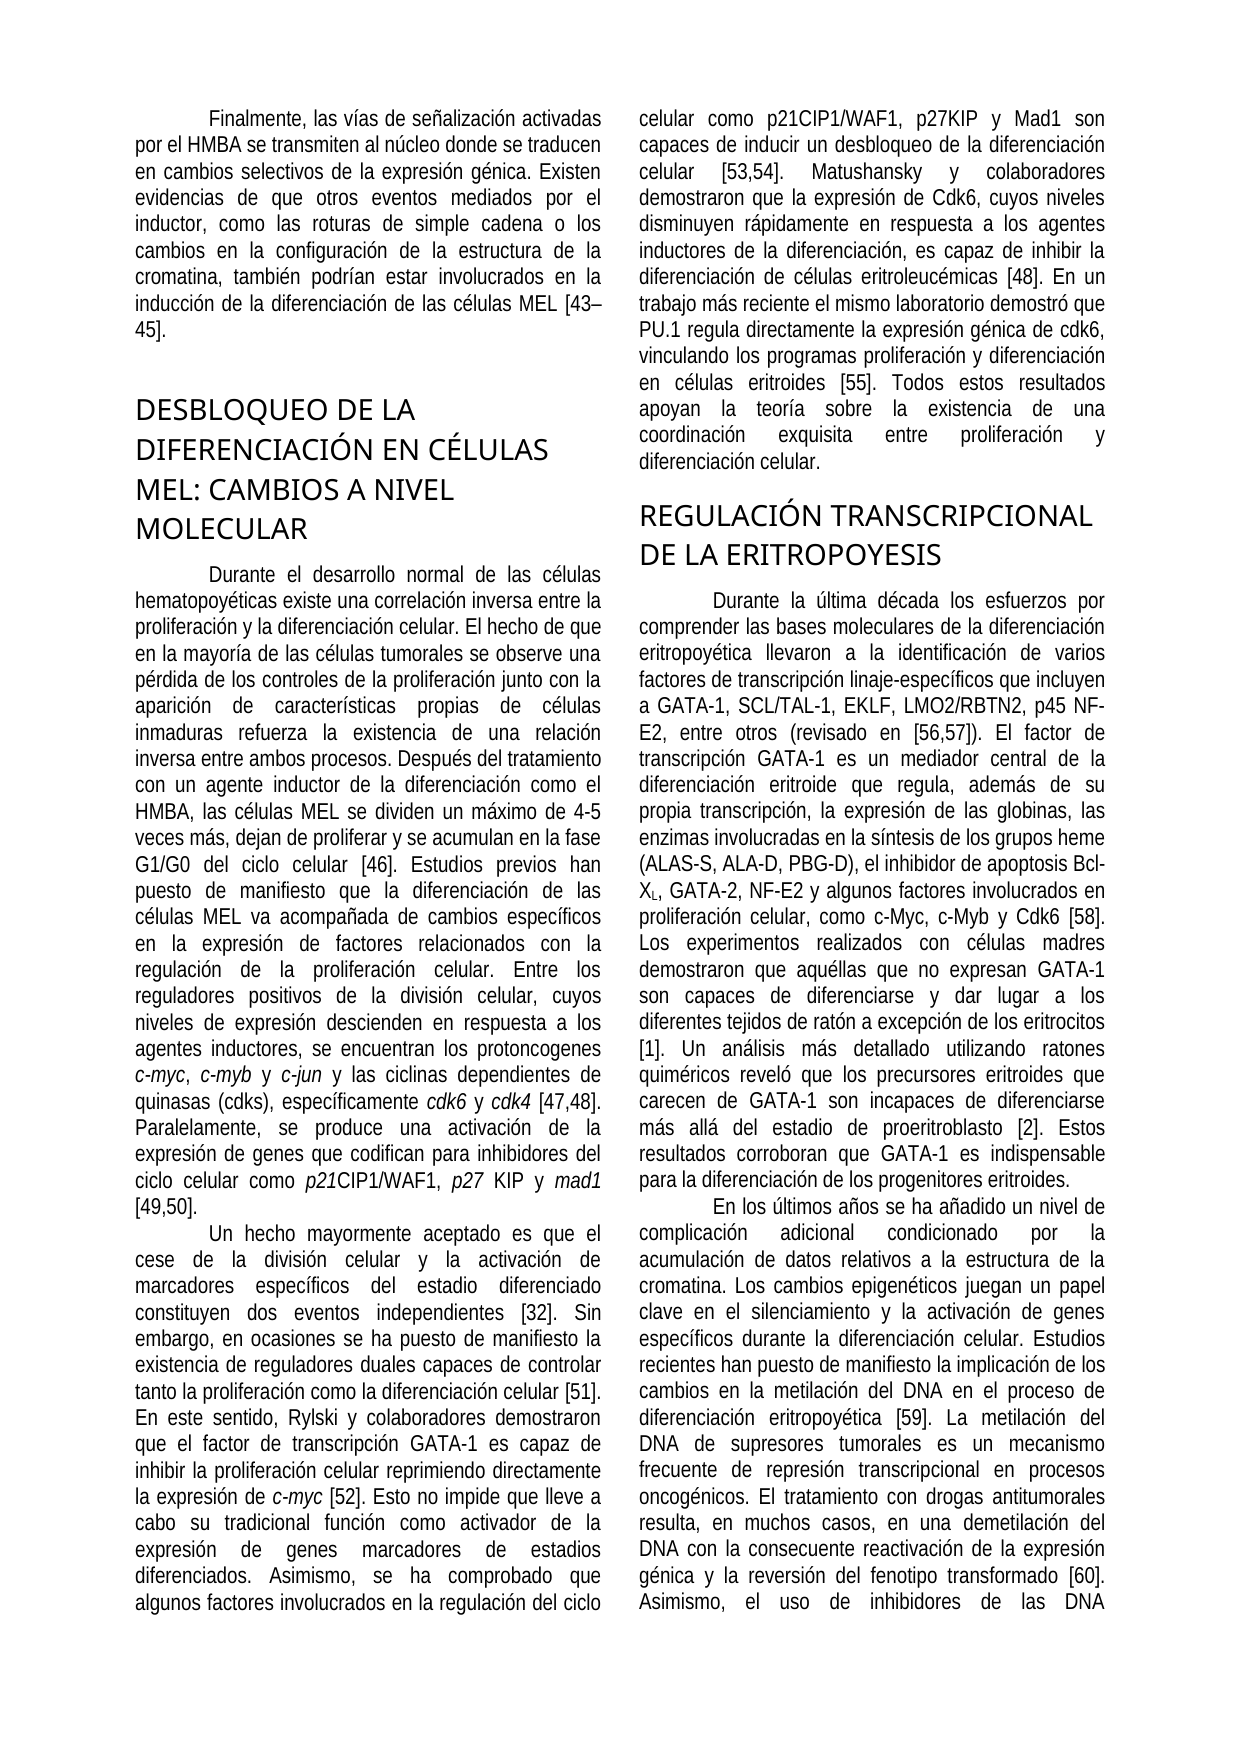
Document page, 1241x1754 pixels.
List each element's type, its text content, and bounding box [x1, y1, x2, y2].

text Un hecho mayormente aceptado es que el cese de la división celular y la activación de marcadores específicos del estadio diferenciado constituyen dos eventos independientes [32]. Sin embargo, en ocasiones se ha puesto de manifiesto la existencia de reguladores duales capaces de controlar tanto la proliferación como la diferenciación celular [51]. En este sentido, Rylski y colaboradores demostraron que el factor de transcripción GATA-1 es capaz de inhibir la proliferación celular reprimiendo directamente la expresión de c-myc [52]. Esto no impide que lleve a cabo su tradicional función como activador de la expresión de genes marcadores de estadios diferenciados. Asimismo, se ha comprobado que algunos factores involucrados en la regulación del ciclo [135, 1219, 601, 1615]
text Durante la última década los esfuerzos por comprender las bases moleculares de la diferenciación eritropoyética llevaron a la identificación de varios factores de transcripción linaje-específicos que incluyen a GATA-1, SCL/TAL-1, EKLF, LMO2/RBTN2, p45 NF-E2, entre otros (revisado en [56,57]). El factor de transcripción GATA-1 es un mediador central de la diferenciación eritroide que regula, además de su propia transcripción, la expresión de las globinas, las enzimas involucradas en la síntesis de los grupos heme (ALAS-S, ALA-D, PBG-D), el inhibidor de apoptosis Bcl-XL, GATA-2, NF-E2 y algunos factores involucrados en proliferación celular, como c-Myc, c-Myb y Cdk6 [58]. Los experimentos realizados con células madres demostraron que aquéllas que no expresan GATA-1 son capaces de diferenciarse y dar lugar a los diferentes tejidos de ratón a excepción de los eritrocitos [1]. Un análisis más detallado utilizando ratones quiméricos reveló que los precursores eritroides que carecen de GATA-1 son incapaces de diferenciarse más allá del estadio de proeritroblasto [2]. Estos resultados corroboran que GATA-1 es indispensable para la diferenciación de los progenitores eritroides. [639, 587, 1105, 1193]
subtitle DESBLOQUEO DE LA DIFERENCIACIÓN EN CÉLULAS MEL: CAMBIOS A NIVEL MOLECULAR [135, 389, 601, 548]
text celular como p21CIP1/WAF1, p27KIP y Mad1 son capaces de inducir un desbloqueo de la diferenciación celular [53,54]. Matushansky y colaboradores demostraron que la expresión de Cdk6, cuyos niveles disminuyen rápidamente en respuesta a los agentes inductores de la diferenciación, es capaz de inhibir la diferenciación de células eritroleucémicas [48]. En un trabajo más reciente el mismo laboratorio demostró que PU.1 regula directamente la expresión génica de cdk6, vinculando los programas proliferación y diferenciación en células eritroides [55]. Todos estos resultados apoyan la teoría sobre la existencia de una coordinación exquisita entre proliferación y diferenciación celular. [639, 105, 1105, 474]
subtitle REGULACIÓN TRANSCRIPCIONAL DE LA ERITROPOYESIS [639, 495, 1105, 574]
text En los últimos años se ha añadido un nivel de complicación adicional condicionado por la acumulación de datos relativos a la estructura de la cromatina. Los cambios epigenéticos juegan un papel clave en el silenciamiento y la activación de genes específicos durante la diferenciación celular. Estudios recientes han puesto de manifiesto la implicación de los cambios en la metilación del DNA en el proceso de diferenciación eritropoyética [59]. La metilación del DNA de supresores tumorales es un mecanismo frecuente de represión transcripcional en procesos oncogénicos. El tratamiento con drogas antitumorales resulta, en muchos casos, en una demetilación del DNA con la consecuente reactivación de la expresión génica y la reversión del fenotipo transformado [60]. Asimismo, el uso de inhibidores de las DNA [639, 1193, 1105, 1614]
text Finalmente, las vías de señalización activadas por el HMBA se transmiten al núcleo donde se traducen en cambios selectivos de la expresión génica. Existen evidencias de que otros eventos mediados por el inductor, como las roturas de simple cadena o los cambios en la configuración de la estructura de la cromatina, también podrían estar involucrados en la inducción de la diferenciación de las células MEL [43–45]. [135, 105, 601, 342]
text Durante el desarrollo normal de las células hematopoyéticas existe una correlación inversa entre la proliferación y la diferenciación celular. El hecho de que en la mayoría de las células tumorales se observe una pérdida de los controles de la proliferación junto con la aparición de características propias de células inmaduras refuerza la existencia de una relación inversa entre ambos procesos. Después del tratamiento con un agente inductor de la diferenciación como el HMBA, las células MEL se dividen un máximo de 4-5 veces más, dejan de proliferar y se acumulan en la fase G1/G0 del ciclo celular [46]. Estudios previos han puesto de manifiesto que la diferenciación de las células MEL va acompañada de cambios específicos en la expresión de factores relacionados con la regulación de la proliferación celular. Entre los reguladores positivos de la división celular, cuyos niveles de expresión descienden en respuesta a los agentes inductores, se encuentran los protoncogenes c-myc, c-myb y c-jun y las ciclinas dependientes de quinasas (cdks), específicamente cdk6 y cdk4 [47,48]. Paralelamente, se produce una activación de la expresión de genes que codifican para inhibidores del ciclo celular como p21CIP1/WAF1, p27 KIP y mad1 [49,50]. [135, 561, 601, 1219]
